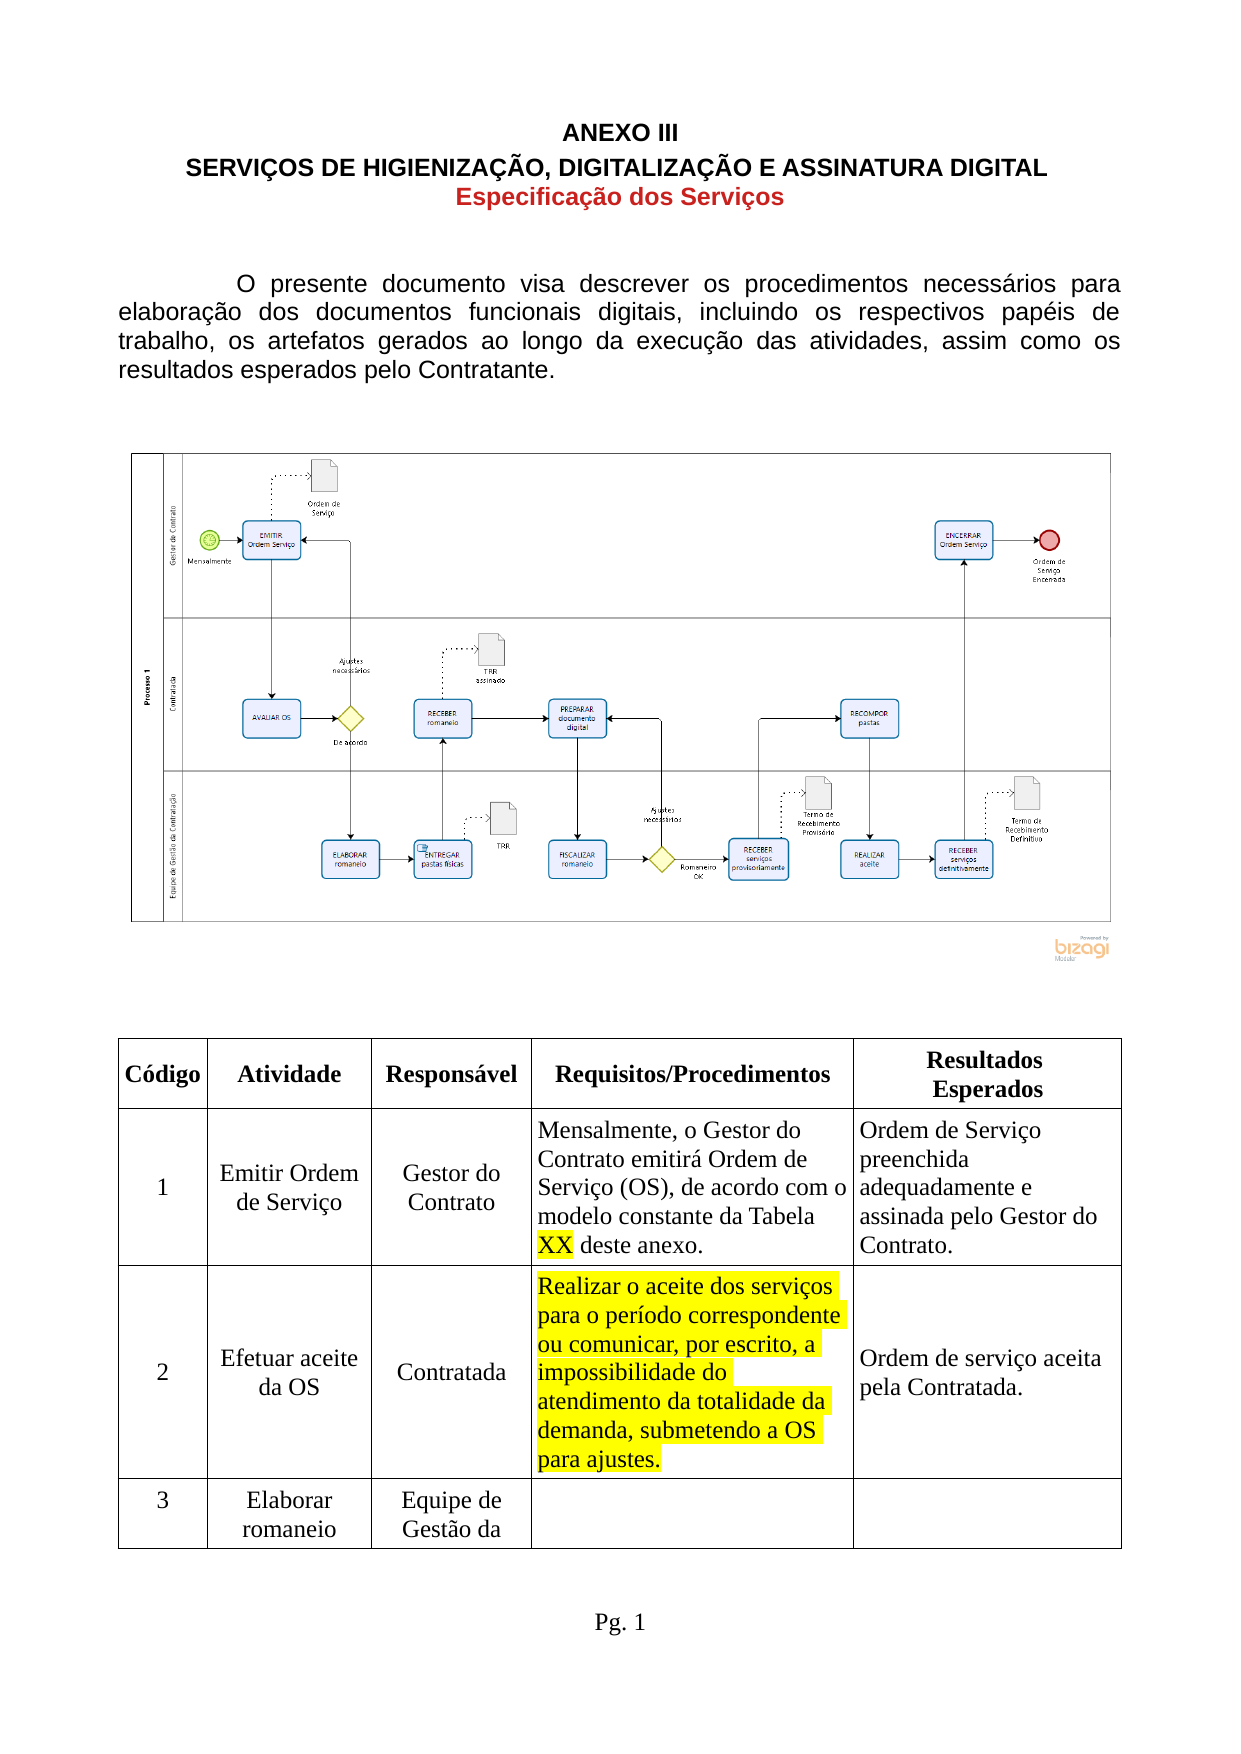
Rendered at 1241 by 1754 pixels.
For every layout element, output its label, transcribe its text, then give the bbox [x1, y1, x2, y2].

table_cell Ordem de serviço aceita pela Contratada. [854, 1266, 1121, 1478]
table_cell Emitir Ordem de Serviço [208, 1109, 371, 1264]
table_cell Ordem de Serviço preenchida adequadamente e assinada pelo Gestor do Contrato. [854, 1109, 1121, 1264]
table_cell Gestor do Contrato [372, 1109, 531, 1264]
table_cell Contratada [372, 1266, 531, 1478]
table_header Responsável [372, 1039, 531, 1108]
table_header Requisitos/Procedimentos [532, 1039, 853, 1108]
table_cell [854, 1479, 1121, 1548]
table_cell 3 [119, 1479, 207, 1548]
table_cell Equipe de Gestão da [372, 1479, 531, 1548]
text O presente documento visa descrever os procedimentos necessários para elaboração dos documentos funcionais digitais, incluindo os respectivos papéis de trabalho, os artefatos gerados ao longo da execução das atividades, assim como os resultados esperados pelo Contratante. [118, 268, 1122, 383]
table_cell Elaborar romaneio [208, 1479, 371, 1548]
picture [118, 441, 1123, 981]
table_header Atividade [208, 1039, 371, 1108]
table_header Código [119, 1039, 207, 1108]
table_cell Realizar o aceite dos serviços para o período correspondente ou comunicar, por escrito, a impossibilidade do atendimento da totalidade da demanda, submetendo a OS para ajustes. [532, 1266, 853, 1478]
table_header Resultados Esperados [854, 1039, 1121, 1108]
table_cell Efetuar aceite da OS [208, 1266, 371, 1478]
table_cell Mensalmente, o Gestor do Contrato emitirá Ordem de Serviço (OS), de acordo com o modelo constante da Tabela XX deste anexo. [532, 1109, 853, 1264]
table_cell 2 [119, 1266, 207, 1478]
table_cell [532, 1479, 853, 1548]
table_cell 1 [119, 1109, 207, 1264]
